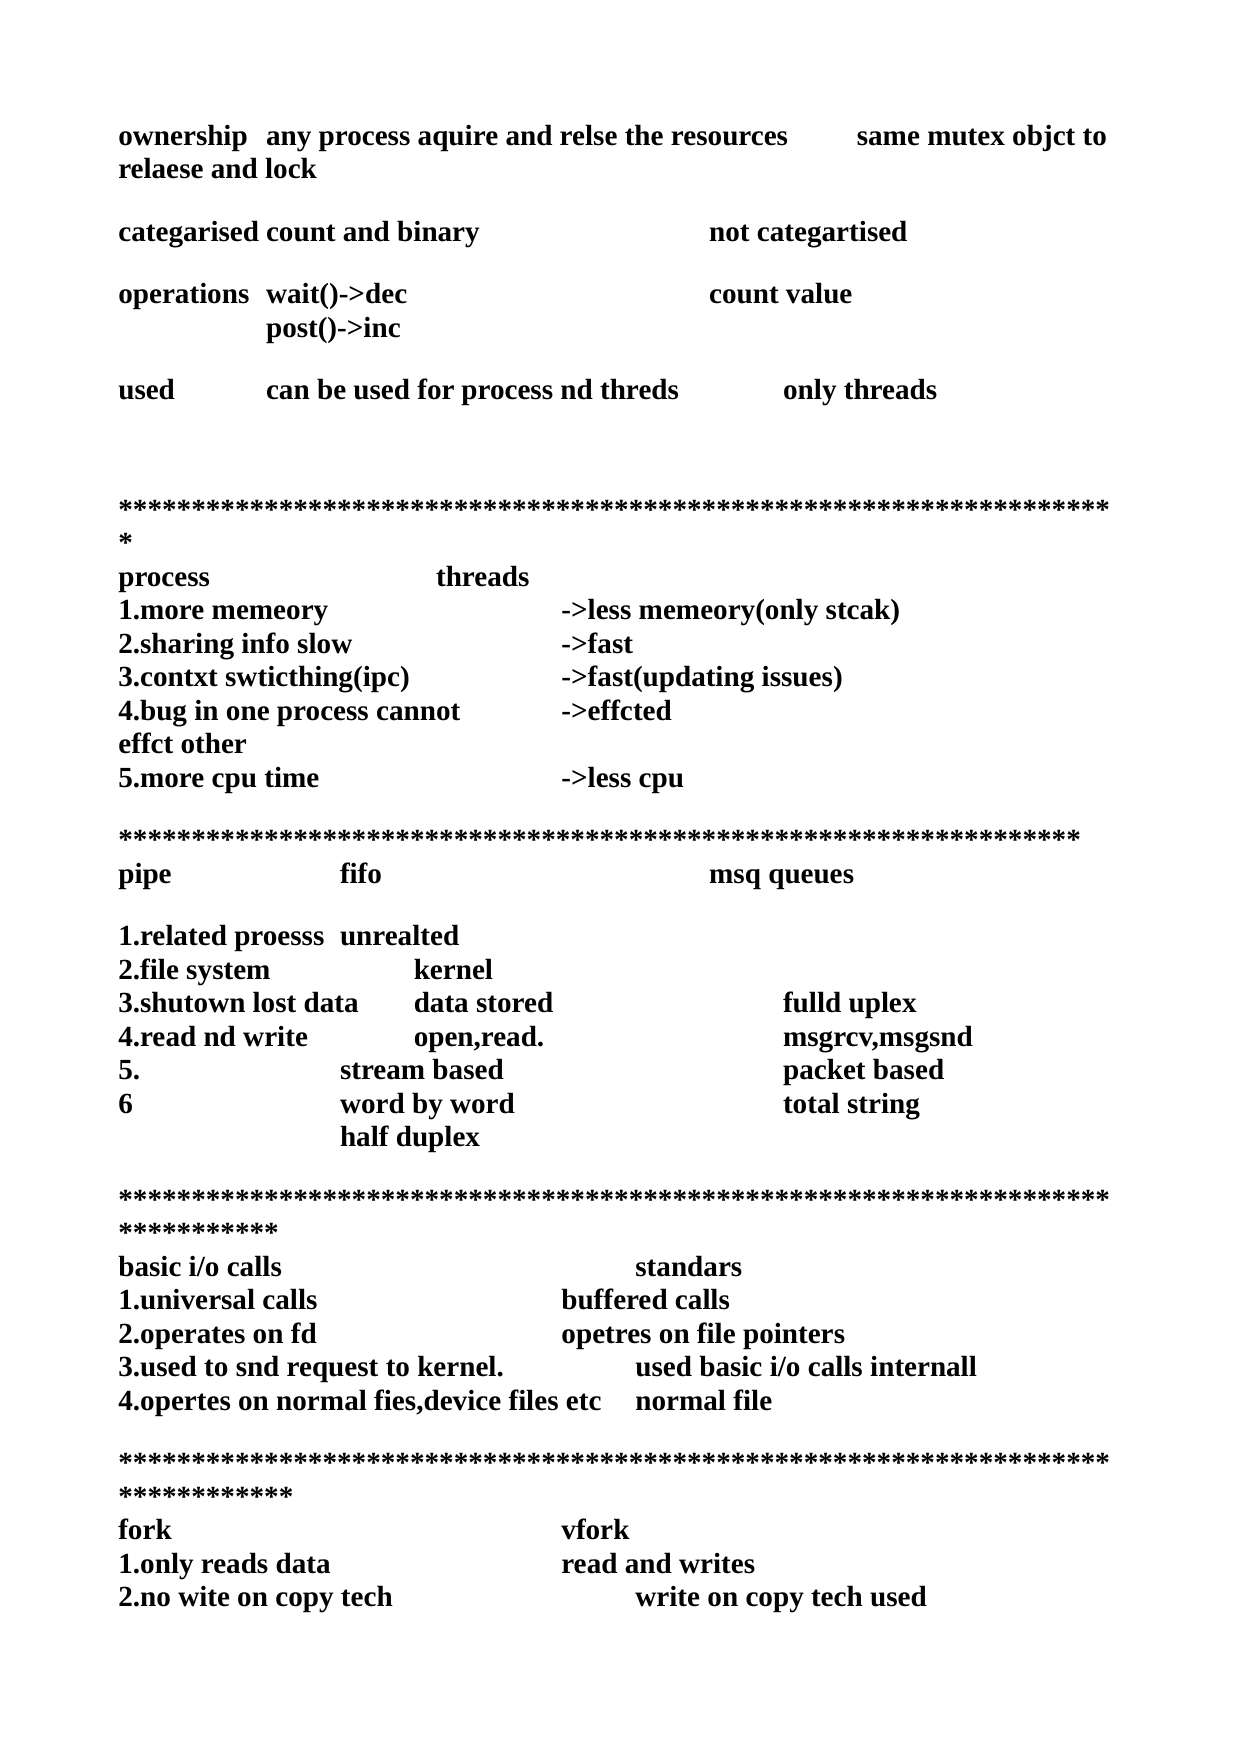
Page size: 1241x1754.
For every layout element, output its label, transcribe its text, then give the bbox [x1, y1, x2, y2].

text pipe fifo msq queues [118, 856, 1122, 889]
text 1.related proesss unrealted [118, 918, 1122, 952]
text fork vfork [118, 1512, 1122, 1546]
text ownership any process aquire and relse the resources same mutex objct to relaese and lock [118, 118, 1122, 185]
text ******************************************************************************** [118, 1445, 1122, 1512]
text ********************************************************************* [118, 492, 1122, 559]
text 3.used to snd request to kernel. used basic i/o calls internall [118, 1349, 1122, 1383]
text 6 word by word total string [118, 1086, 1122, 1119]
text 2.file system kernel [118, 952, 1122, 985]
text 4.opertes on normal fies,device files etc normal file [118, 1383, 1122, 1417]
text categarised count and binary not categartised [118, 214, 1122, 247]
text 4.bug in one process cannot ->effcted [118, 693, 1122, 727]
text 1.only reads data read and writes [118, 1546, 1122, 1579]
text 5. stream based packet based [118, 1052, 1122, 1086]
text ****************************************************************** [118, 822, 1122, 856]
text 2.operates on fd opetres on file pointers [118, 1316, 1122, 1349]
text basic i/o calls standars [118, 1249, 1122, 1282]
text operations wait()->dec count value [118, 276, 1122, 310]
text 1.more memeory ->less memeory(only stcak) [118, 592, 1122, 626]
text 1.universal calls buffered calls [118, 1282, 1122, 1316]
text 2.no wite on copy tech write on copy tech used [118, 1579, 1122, 1613]
text effct other [118, 727, 1122, 760]
text used can be used for process nd threds only threads [118, 372, 1122, 406]
text half duplex [118, 1119, 1122, 1153]
text process threads [118, 559, 1122, 592]
text 2.sharing info slow ->fast [118, 626, 1122, 659]
text 3.shutown lost data data stored fulld uplex [118, 985, 1122, 1019]
text ******************************************************************************* [118, 1182, 1122, 1249]
text 3.contxt swticthing(ipc) ->fast(updating issues) [118, 659, 1122, 693]
text 4.read nd write open,read. msgrcv,msgsnd [118, 1019, 1122, 1052]
text post()->inc [118, 310, 1122, 343]
text 5.more cpu time ->less cpu [118, 760, 1122, 794]
